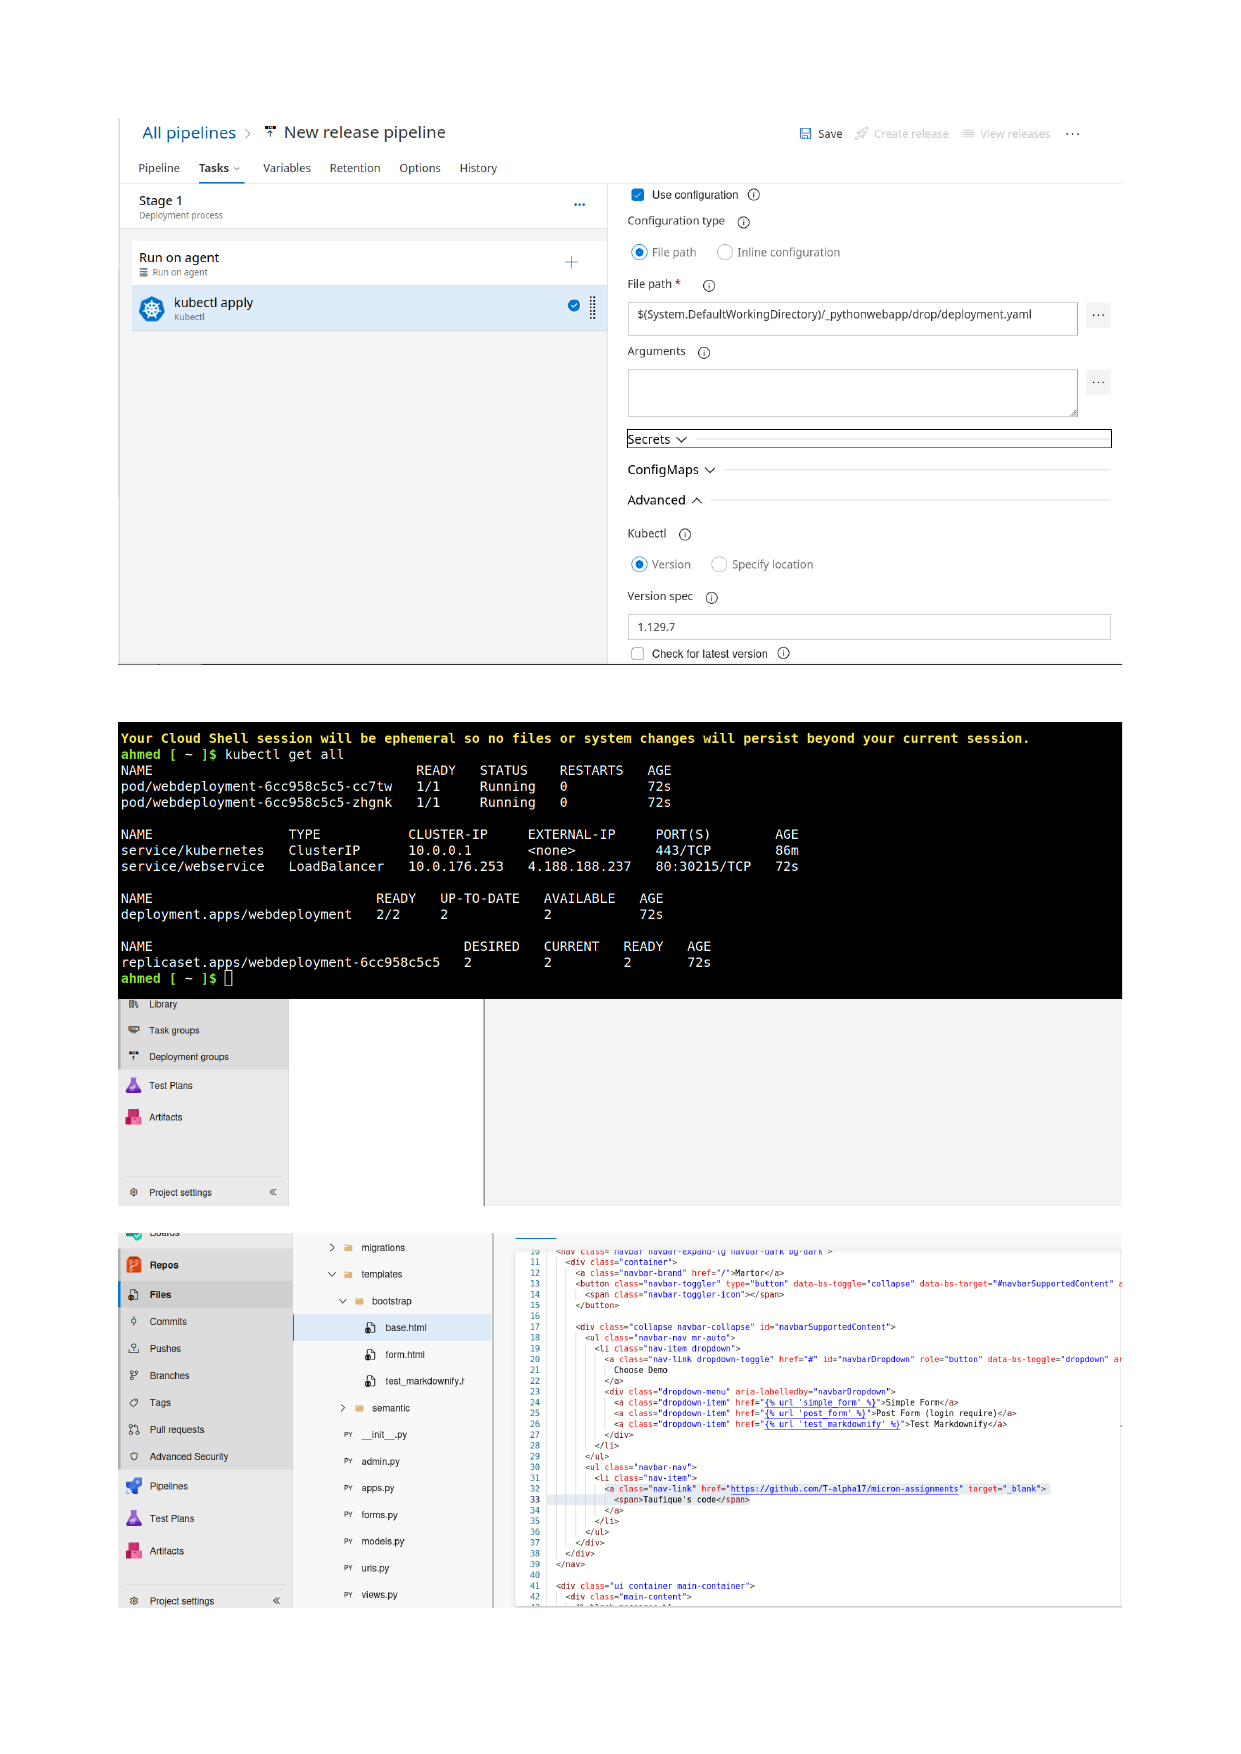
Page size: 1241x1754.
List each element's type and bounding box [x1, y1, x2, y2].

picture [118, 722, 1123, 1206]
picture [118, 1233, 1123, 1608]
picture [118, 118, 1123, 665]
